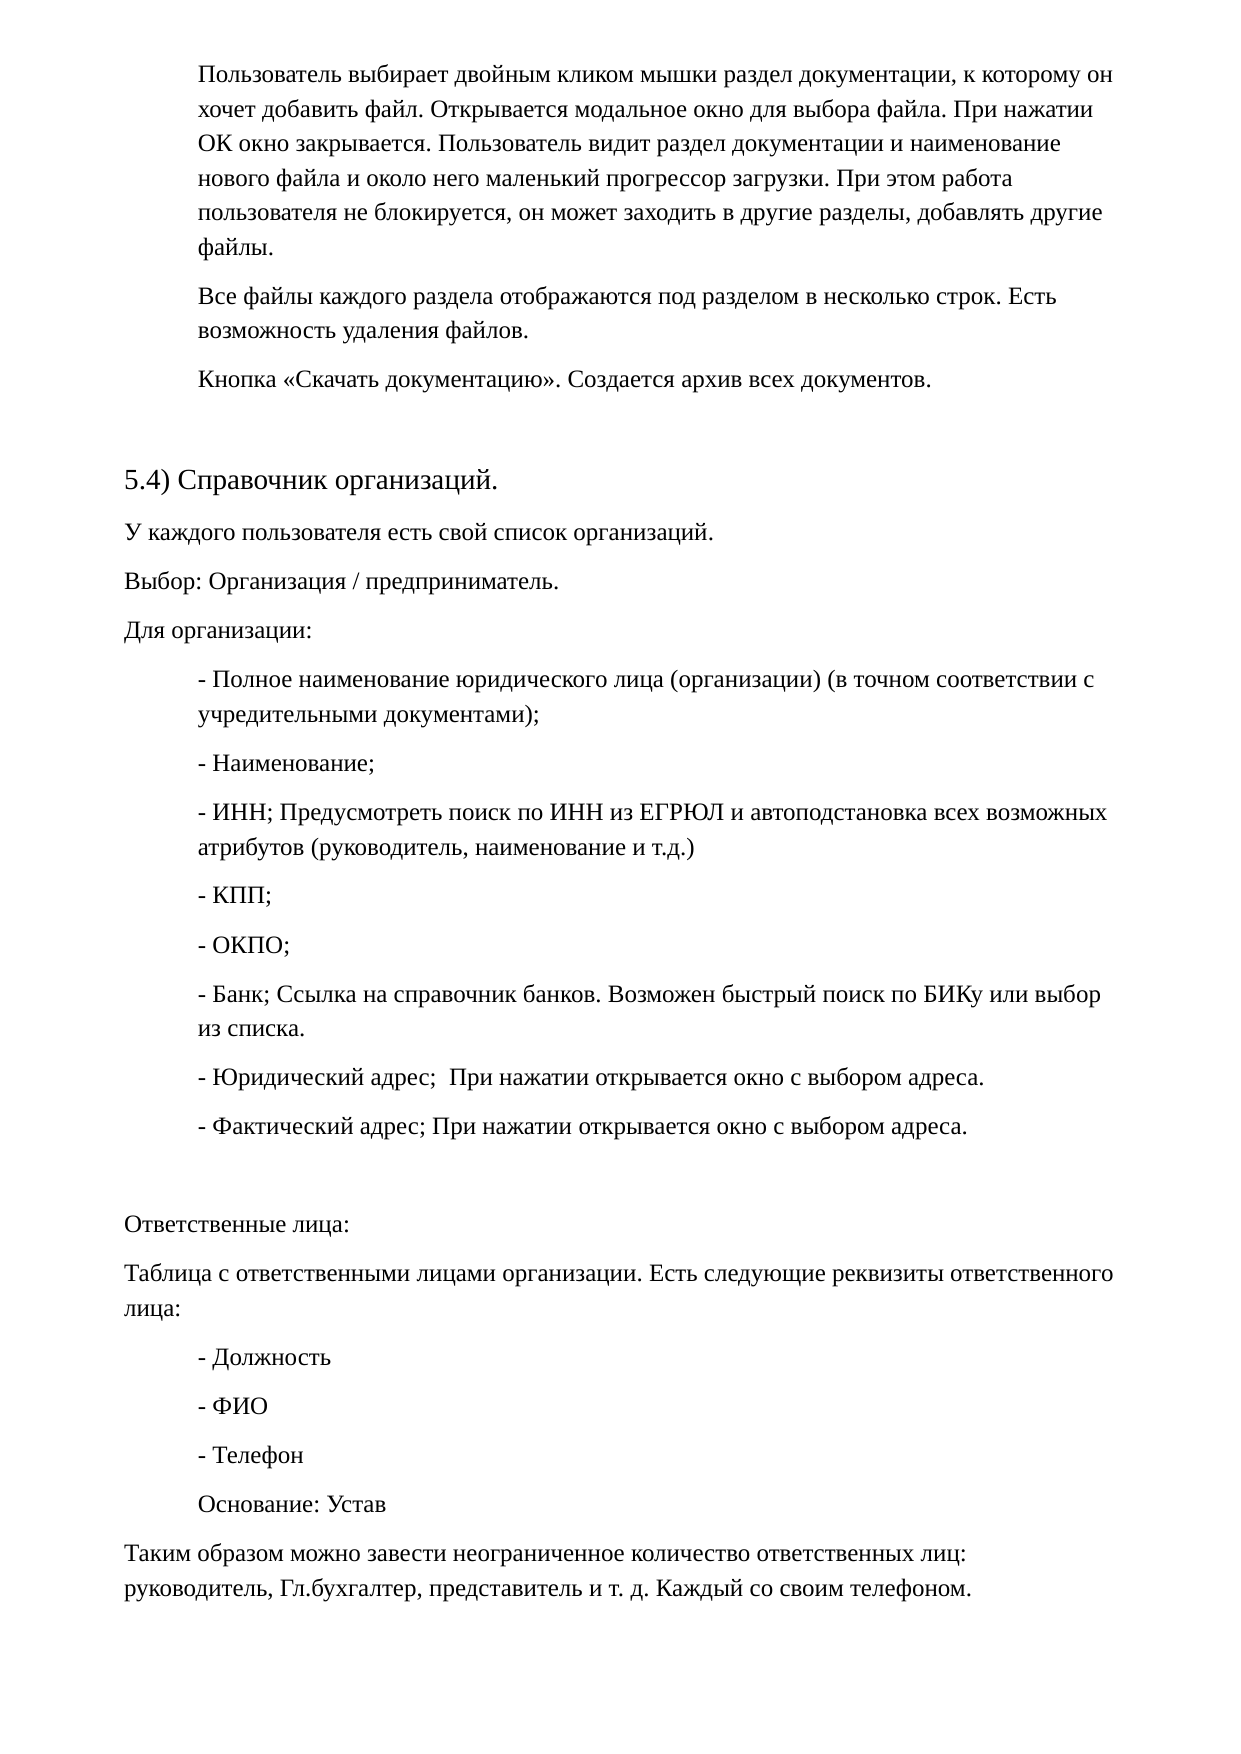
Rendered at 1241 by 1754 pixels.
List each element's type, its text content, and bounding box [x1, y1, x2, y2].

text - Юридический адрес; При нажатии открывается окно с выбором адреса. [50, 1062, 1123, 1091]
text - ИНН; Предусмотреть поиск по ИНН из ЕГРЮЛ и автоподстановка всех возможных атрибутов (руководитель, наименование и т.д.) [50, 797, 1123, 860]
text - Должность [50, 1342, 1123, 1371]
text Выбор: Организация / предприниматель. [50, 566, 1123, 595]
text - Полное наименование юридического лица (организации) (в точном соответствии с учредительными документами); [50, 664, 1123, 728]
text Таблица с ответственными лицами организации. Есть следующие реквизиты ответственного лица: [50, 1258, 1123, 1322]
text Пользователь выбирает двойным кликом мышки раздел документации, к которому он хочет добавить файл. Открывается модальное окно для выбора файла. При нажатии ОК окно закрывается. Пользователь видит раздел документации и наименование нового файла и около него маленький прогрессор загрузки. При этом работа пользователя не блокируется, он может заходить в другие разделы, добавлять другие файлы. [50, 59, 1123, 261]
text Все файлы каждого раздела отображаются под разделом в несколько строк. Есть возможность удаления файлов. [50, 281, 1123, 344]
text - ФИО [50, 1391, 1123, 1420]
text Ответственные лица: [50, 1209, 1123, 1238]
text Кнопка «Скачать документацию». Создается архив всех документов. [50, 364, 1123, 393]
text - Банк; Ссылка на справочник банков. Возможен быстрый поиск по БИКу или выбор из списка. [50, 979, 1123, 1042]
text - Фактический адрес; При нажатии открывается окно с выбором адреса. [50, 1111, 1123, 1140]
text 5.4) Справочник организаций. [50, 462, 1123, 496]
text - ОКПО; [50, 930, 1123, 958]
text У каждого пользователя есть свой список организаций. [50, 517, 1123, 546]
text - КПП; [50, 881, 1123, 909]
text Основание: Устав [50, 1489, 1123, 1518]
text - Наименование; [50, 748, 1123, 777]
text - Телефон [50, 1440, 1123, 1469]
text Для организации: [50, 615, 1123, 644]
text Таким образом можно завести неограниченное количество ответственных лиц: руководитель, Гл.бухгалтер, представитель и т. д. Каждый со своим телефоном. [50, 1538, 1123, 1602]
